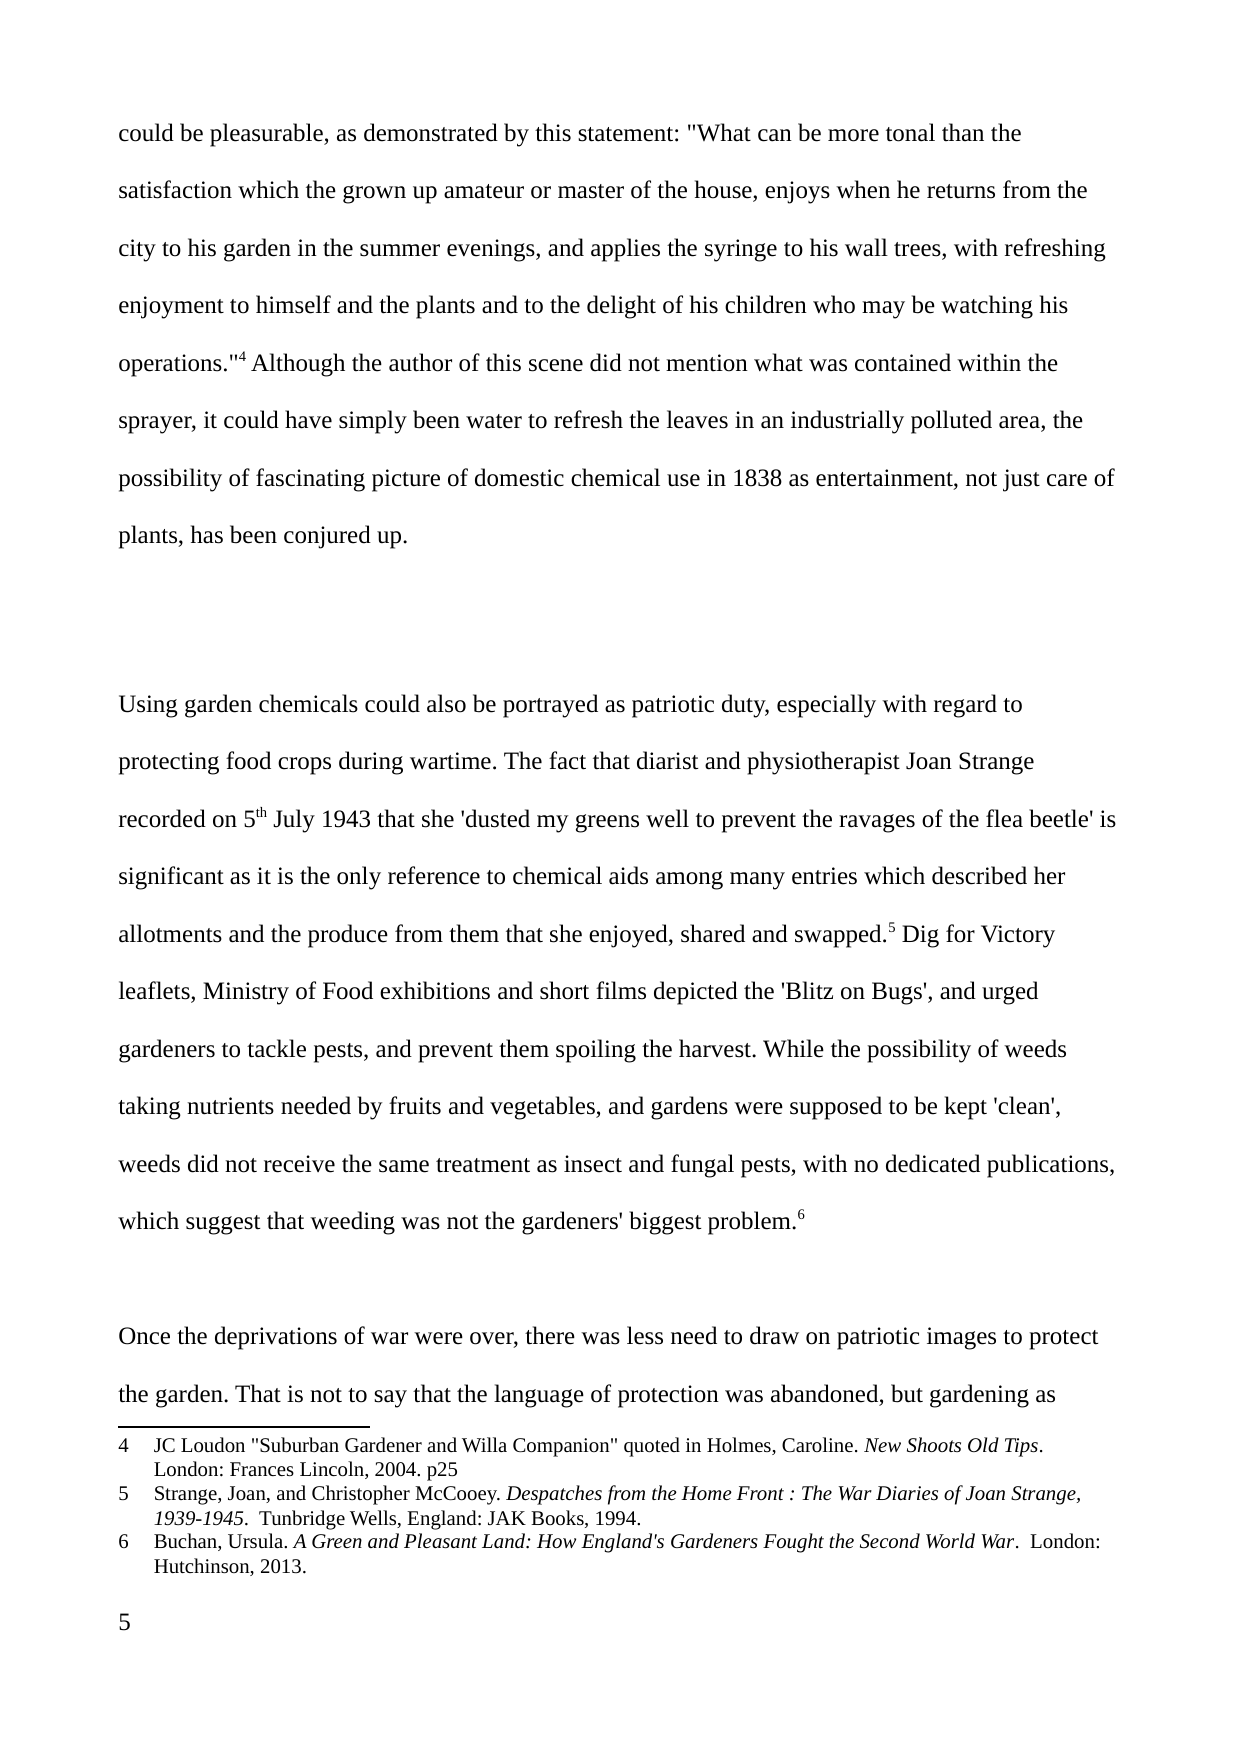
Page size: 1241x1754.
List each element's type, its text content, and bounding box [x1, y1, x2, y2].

text JC Loudon "Suburban Gardener and Willa Companion" quoted in Holmes, Caroline. New Shoots Old Tips. London: Frances Lincoln, 2004. p25 [118, 1433, 1122, 1481]
text Once the deprivations of war were over, there was less need to draw on patriotic images to protect the garden. That is not to say that the language of protection was abandoned, but gardening as [118, 1321, 1122, 1407]
text Strange, Joan, and Christopher McCooey. Despatches from the Home Front : The War Diaries of Joan Strange, 1939-1945. Tunbridge Wells, England: JAK Books, 1994. [118, 1481, 1122, 1529]
text Using garden chemicals could also be portrayed as patriotic duty, especially with regard to protecting food crops during wartime. The fact that diarist and physiotherapist Joan Strange recorded on 5th July 1943 that she 'dusted my greens well to prevent the ravages of the flea beetle' is significant as it is the only reference to chemical aids among many entries which described her allotments and the produce from them that she enjoyed, shared and swapped. Dig for Victory leaflets, Ministry of Food exhibitions and short films depicted the 'Blitz on Bugs', and urged gardeners to tackle pests, and prevent them spoiling the harvest. While the possibility of weeds taking nutrients needed by fruits and vegetables, and gardens were supposed to be kept 'clean', weeds did not receive the same treatment as insect and fungal pests, with no dedicated publications, which suggest that weeding was not the gardeners' biggest problem. [118, 689, 1122, 1235]
text Buchan, Ursula. A Green and Pleasant Land: How England's Gardeners Fought the Second World War. London: Hutchinson, 2013. [118, 1529, 1122, 1578]
text could be pleasurable, as demonstrated by this statement: "What can be more tonal than the satisfaction which the grown up amateur or master of the house, enjoys when he returns from the city to his garden in the summer evenings, and applies the syringe to his wall trees, with refreshing enjoyment to himself and the plants and to the delight of his children who may be watching his operations." Although the author of this scene did not mention what was contained within the sprayer, it could have simply been water to refresh the leaves in an industrially polluted area, the possibility of fascinating picture of domestic chemical use in 1838 as entertainment, not just care of plants, has been conjured up. [118, 118, 1122, 549]
